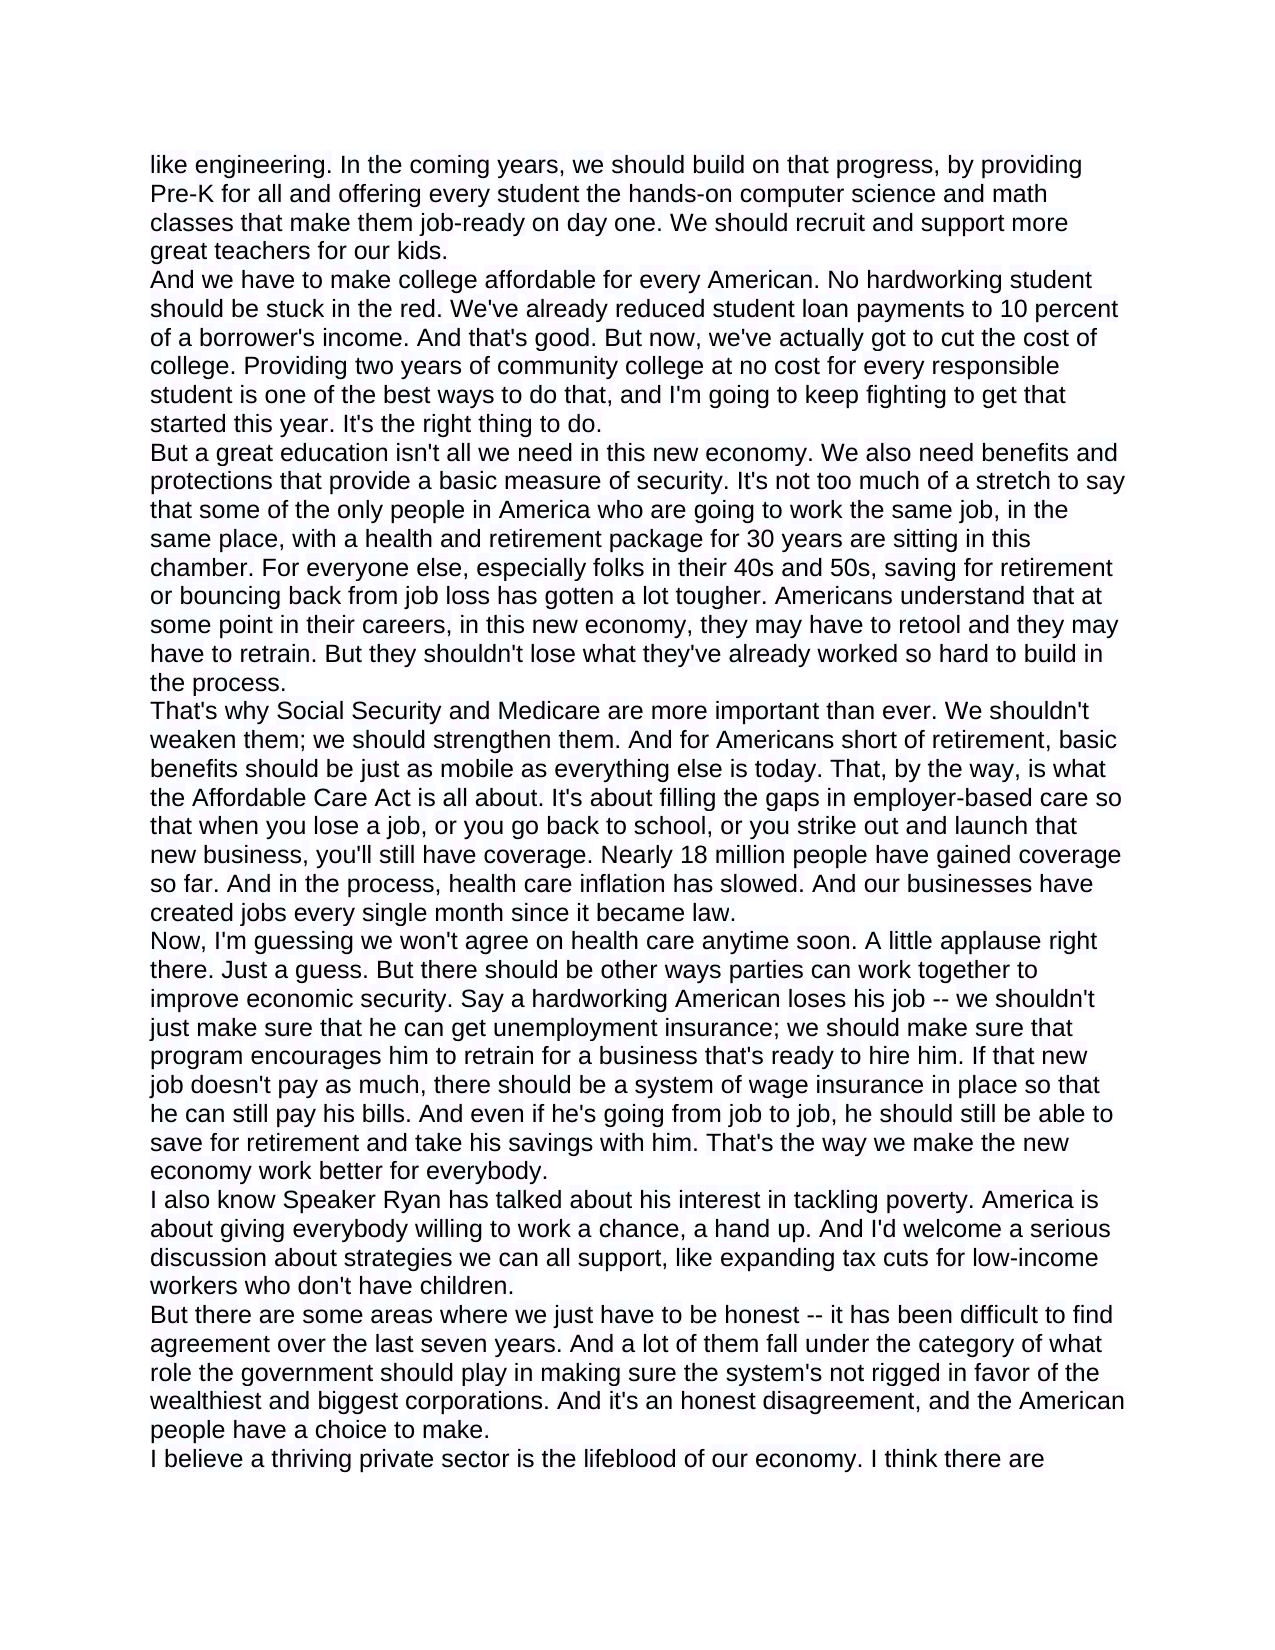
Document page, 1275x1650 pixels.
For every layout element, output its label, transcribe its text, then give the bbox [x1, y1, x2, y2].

text I also know Speaker Ryan has talked about his interest in tackling poverty. America is about giving everybody willing to work a chance, a hand up. And I'd welcome a serious discussion about strategies we can all support, like expanding tax cuts for low-income workers who don't have children. [150, 1185, 1125, 1300]
text But a great education isn't all we need in this new economy. We also need benefits and protections that provide a basic measure of security. It's not too much of a stretch to say that some of the only people in America who are going to work the same job, in the same place, with a health and retirement package for 30 years are sitting in this chamber. For everyone else, especially folks in their 40s and 50s, saving for retirement or bouncing back from job loss has gotten a lot tougher. Americans understand that at some point in their careers, in this new economy, they may have to retool and they may have to retrain. But they shouldn't lose what they've already worked so hard to build in the process. [150, 466, 1125, 696]
text like engineering. In the coming years, we should build on that progress, by providing Pre-K for all and offering every student the hands-on computer science and math classes that make them job-ready on day one. We should recruit and support more great teachers for our kids. [150, 150, 1125, 265]
text But there are some areas where we just have to be honest -- it has been difficult to find agreement over the last seven years. And a lot of them fall under the category of what role the government should play in making sure the system's not rigged in favor of the wealthiest and biggest corporations. And it's an honest disagreement, and the American people have a choice to make. [150, 1300, 1125, 1444]
text But a great education isn't all we need in this new economy. We also need benefits and protections that provide a basic measure of security. It's not too much of a stretch to say that some of the only people in America who are going to work the same job, in the same place, with a health and retirement package for 30 years are sitting in this chamber. For everyone else, especially folks in their 40s and 50s, saving for retirement or bouncing back from job loss has gotten a lot tougher. Americans understand that at some point in their careers, in this new economy, they may have to retool and they may have to retrain. But they shouldn't lose what they've already worked so hard to build in the process. [150, 437, 1125, 495]
text Now, I'm guessing we won't agree on health care anytime soon. A little applause right there. Just a guess. But there should be other ways parties can work together to improve economic security. Say a hardworking American loses his job -- we shouldn't just make sure that he can get unemployment insurance; we should make sure that program encourages him to retrain for a business that's ready to hire him. If that new job doesn't pay as much, there should be a system of wage insurance in place so that he can still pay his bills. And even if he's going from job to job, he should still be able to save for retirement and take his savings with him. That's the way we make the new economy work better for everybody. [150, 926, 1125, 1185]
text That's why Social Security and Medicare are more important than ever. We shouldn't weaken them; we should strengthen them. And for Americans short of retirement, basic benefits should be just as mobile as everything else is today. That, by the way, is what the Affordable Care Act is all about. It's about filling the gaps in employer-based care so that when you lose a job, or you go back to school, or you strike out and launch that new business, you'll still have coverage. Nearly 18 million people have gained coverage so far. And in the process, health care inflation has slowed. And our businesses have created jobs every single month since it became law. [150, 696, 1125, 926]
text And we have to make college affordable for every American. No hardworking student should be stuck in the red. We've already reduced student loan payments to 10 percent of a borrower's income. And that's good. But now, we've actually got to cut the cost of college. Providing two years of community college at no cost for every responsible student is one of the best ways to do that, and I'm going to keep fighting to get that started this year. It's the right thing to do. [150, 265, 1125, 437]
